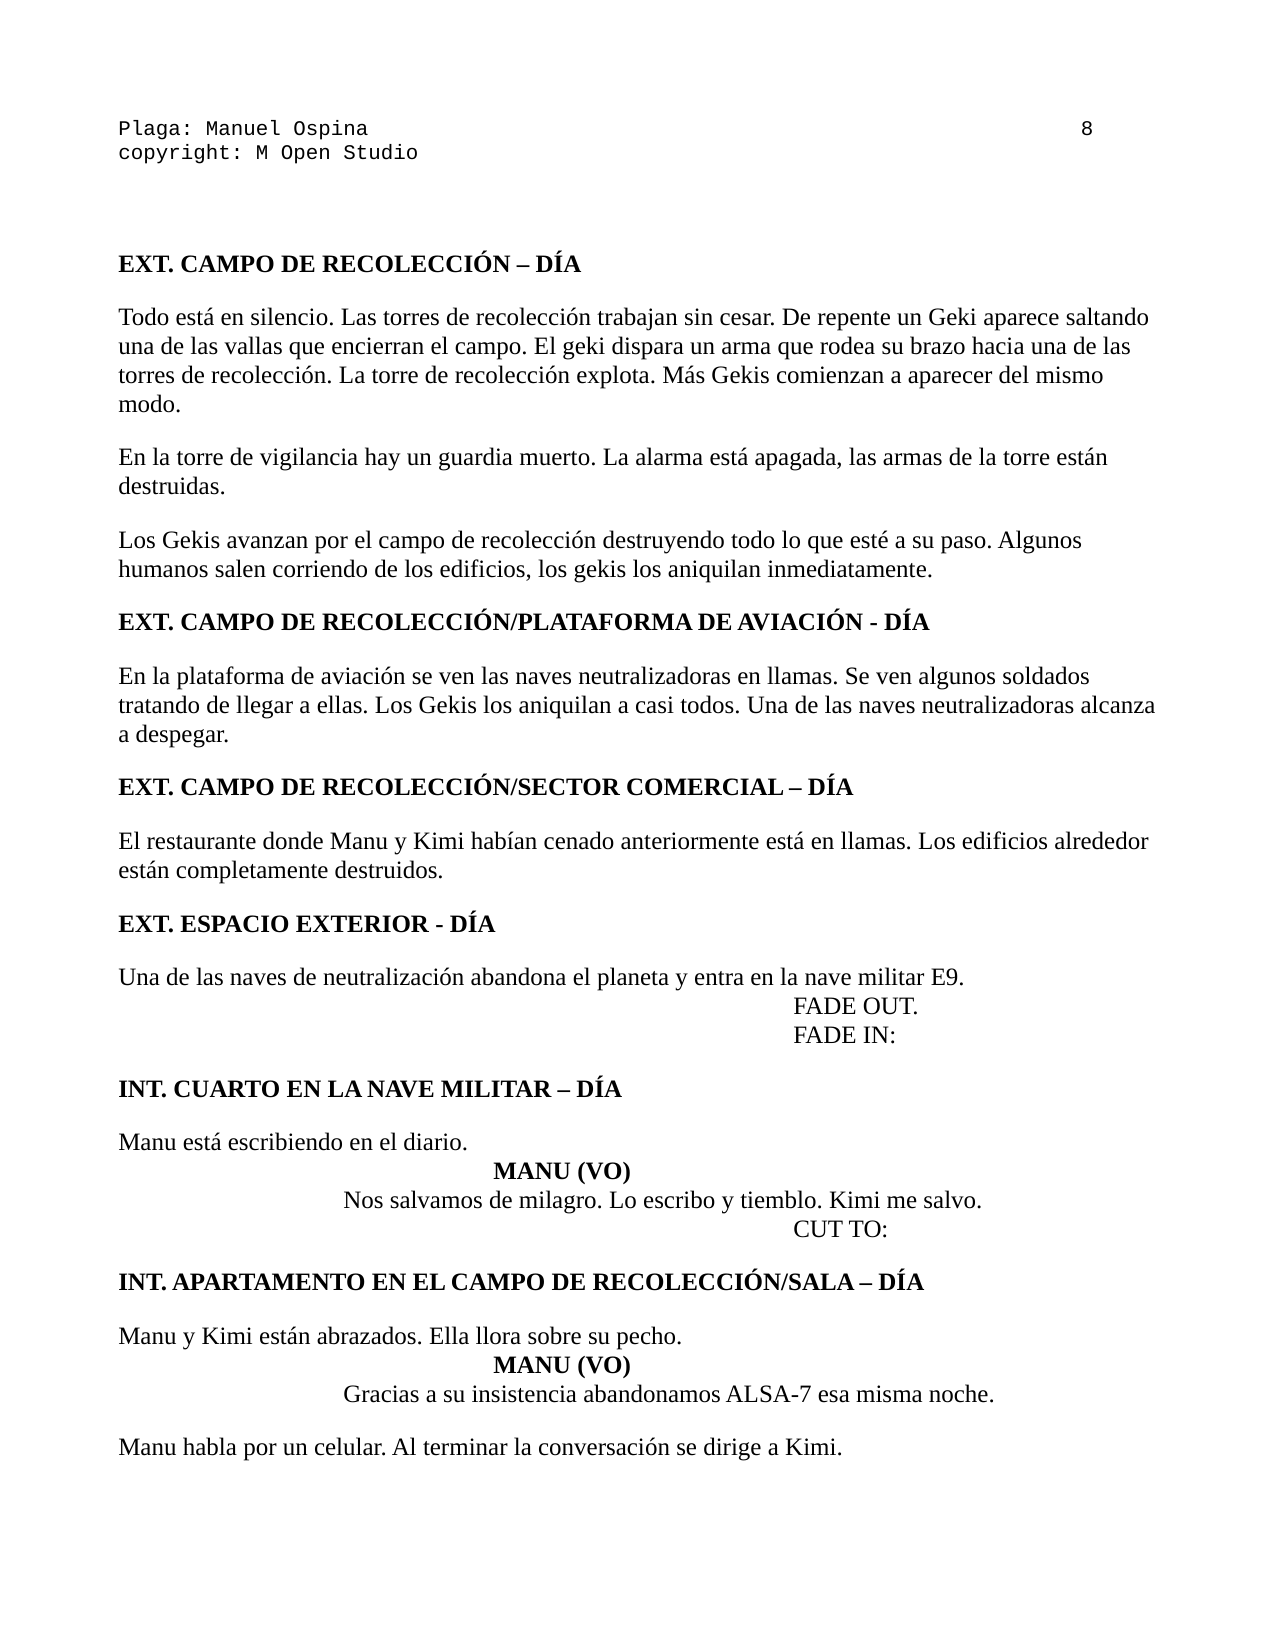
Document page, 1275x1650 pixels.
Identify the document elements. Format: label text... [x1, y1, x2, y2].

text El restaurante donde Manu y Kimi habían cenado anteriormente está en llamas. Los edificios alrededor están completamente destruidos. [118, 826, 1157, 884]
text Una de las naves de neutralización abandona el planeta y entra en la nave militar E9. [118, 962, 1157, 991]
text Los Gekis avanzan por el campo de recolección destruyendo todo lo que esté a su paso. Algunos humanos salen corriendo de los edificios, los gekis los aniquilan inmediatamente. [118, 525, 1157, 582]
text Ext. Campo de recolección/Sector comercial – día [118, 772, 1157, 801]
text Manu habla por un celular. Al terminar la conversación se dirige a Kimi. [118, 1432, 1157, 1461]
text Ext. Espacio exterior - día [118, 909, 1157, 937]
text Nos salvamos de milagro. Lo escribo y tiemblo. Kimi me salvo. [343, 1185, 1007, 1214]
text Int. Cuarto en la nave militar – día [118, 1074, 1157, 1102]
text Fade in: [793, 1020, 1157, 1049]
text Gracias a su insistencia abandonamos ALSA-7 esa misma noche. [343, 1379, 1007, 1407]
text En la torre de vigilancia hay un guardia muerto. La alarma está apagada, las armas de la torre están destruidas. [118, 442, 1157, 500]
text En la plataforma de aviación se ven las naves neutralizadoras en llamas. Se ven algunos soldados tratando de llegar a ellas. Los Gekis los aniquilan a casi todos. Una de las naves neutralizadoras alcanza a despegar. [118, 661, 1157, 747]
text Manu (vo) [493, 1350, 1007, 1379]
text Todo está en silencio. Las torres de recolección trabajan sin cesar. De repente un Geki aparece saltando una de las vallas que encierran el campo. El geki dispara un arma que rodea su brazo hacia una de las torres de recolección. La torre de recolección explota. Más Gekis comienzan a aparecer del mismo modo. [118, 302, 1157, 417]
text Cut to: [793, 1214, 1157, 1242]
text Int. Apartamento en el campo de recolección/sala – día [118, 1267, 1157, 1296]
text Fade out. [793, 991, 1157, 1020]
text Ext. Campo de recolección/plataforma de aviación - día [118, 607, 1157, 636]
text Manu está escribiendo en el diario. [118, 1127, 1157, 1156]
text Manu y Kimi están abrazados. Ella llora sobre su pecho. [118, 1321, 1157, 1350]
text ext. Campo de recolección – día [118, 249, 1157, 277]
text Manu (vo) [493, 1156, 1007, 1185]
